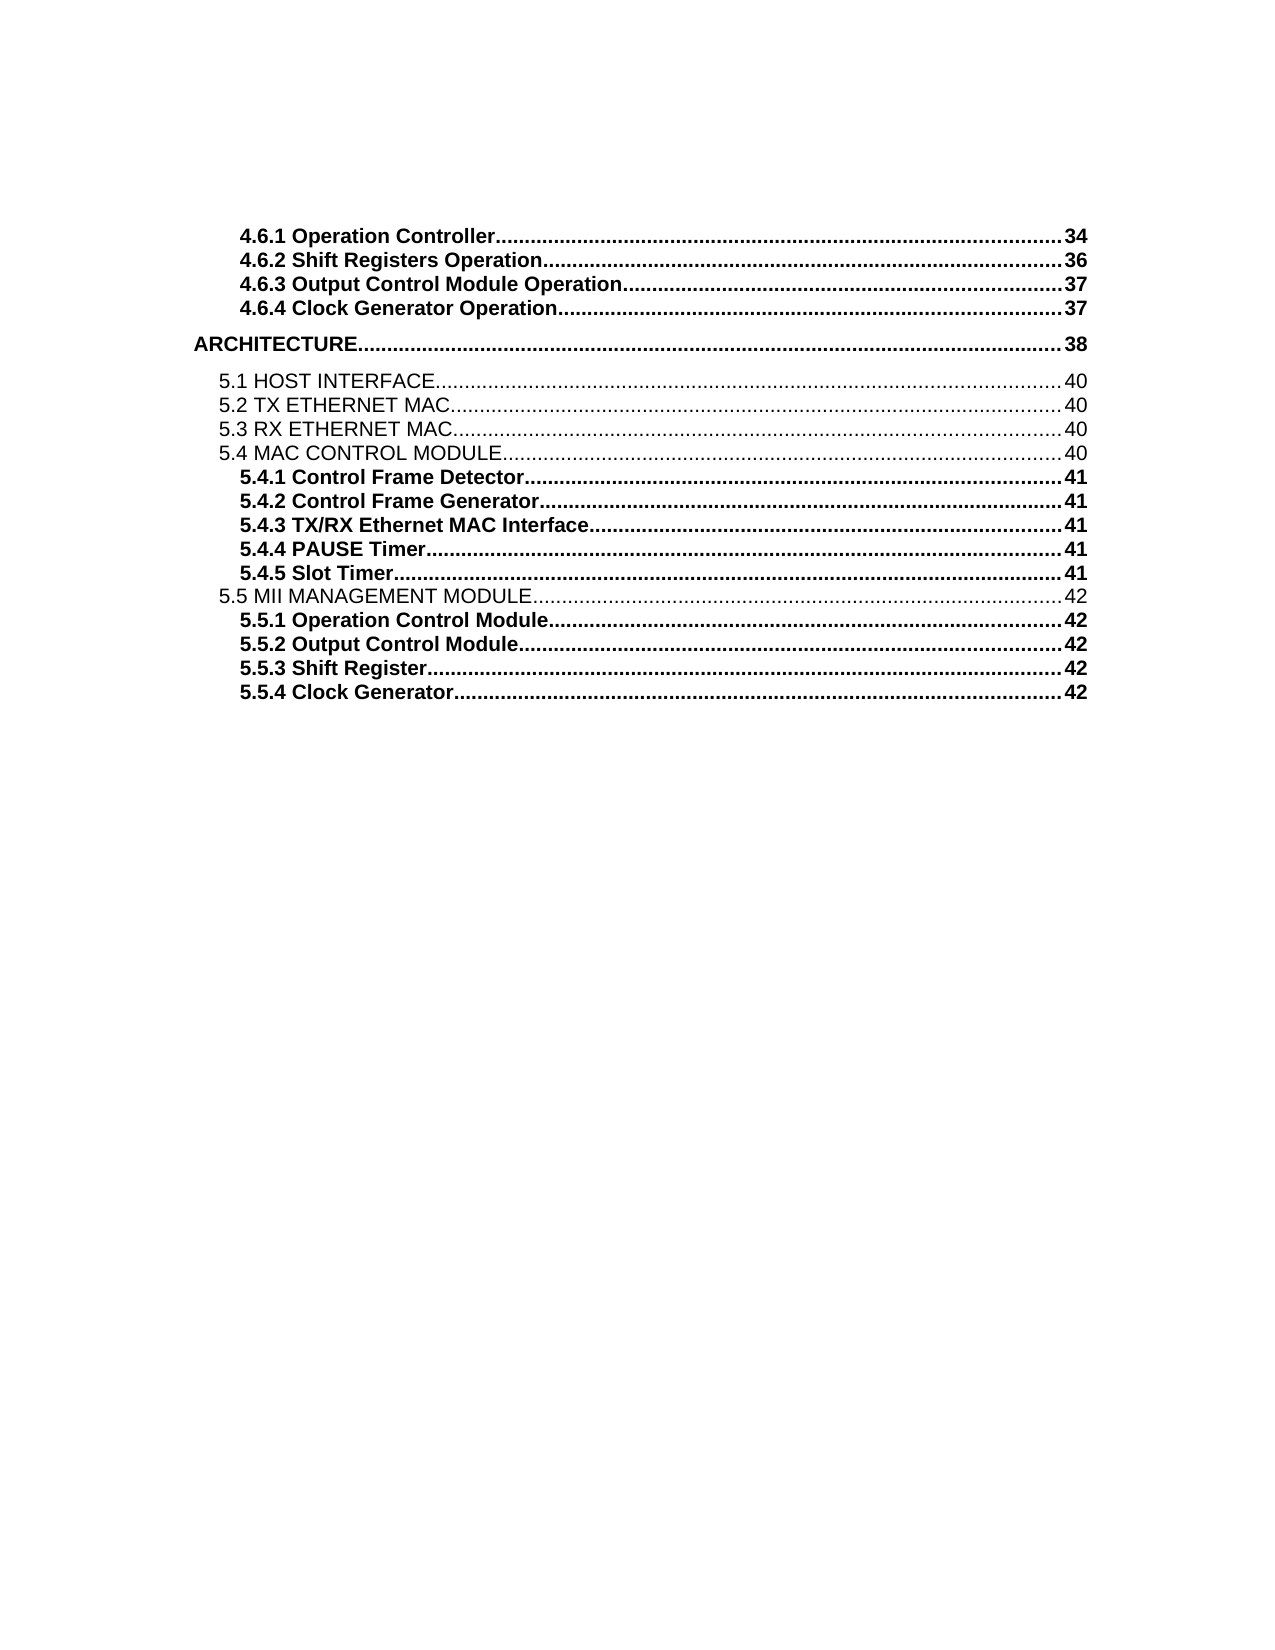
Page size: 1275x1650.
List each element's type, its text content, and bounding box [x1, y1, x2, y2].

text 5.4 MAC Control Module 40 [219, 441, 1087, 464]
text 5.2 TX Ethernet MAC 40 [219, 393, 1087, 417]
text 5.1 Host Interface 40 [219, 369, 1087, 393]
text 5.4.2 Control Frame Generator 41 [239, 488, 1087, 512]
text 5.4.1 Control Frame Detector 41 [239, 464, 1087, 488]
text 4.6.2 Shift Registers Operation 36 [239, 248, 1087, 272]
text 4.6.1 Operation Controller 34 [239, 224, 1087, 248]
text 5.5.2 Output Control Module 42 [239, 632, 1087, 656]
text 5.4.5 Slot Timer 41 [239, 560, 1087, 584]
text 4.6.4 Clock Generator Operation 37 [239, 296, 1087, 320]
text 5.5.1 Operation Control Module 42 [239, 608, 1087, 632]
text 5.5.3 Shift Register 42 [239, 656, 1087, 680]
text 5.4.4 PAUSE Timer 41 [239, 536, 1087, 560]
text 5.3 RX Ethernet MAC 40 [219, 417, 1087, 441]
text 4.6.3 Output Control Module Operation 37 [239, 272, 1087, 296]
text 5.5 MII Management Module 42 [219, 584, 1087, 608]
text 5.5.4 Clock Generator 42 [239, 680, 1087, 704]
text Architecture 38 [187, 332, 1087, 356]
text 5.4.3 TX/RX Ethernet MAC Interface 41 [239, 512, 1087, 536]
